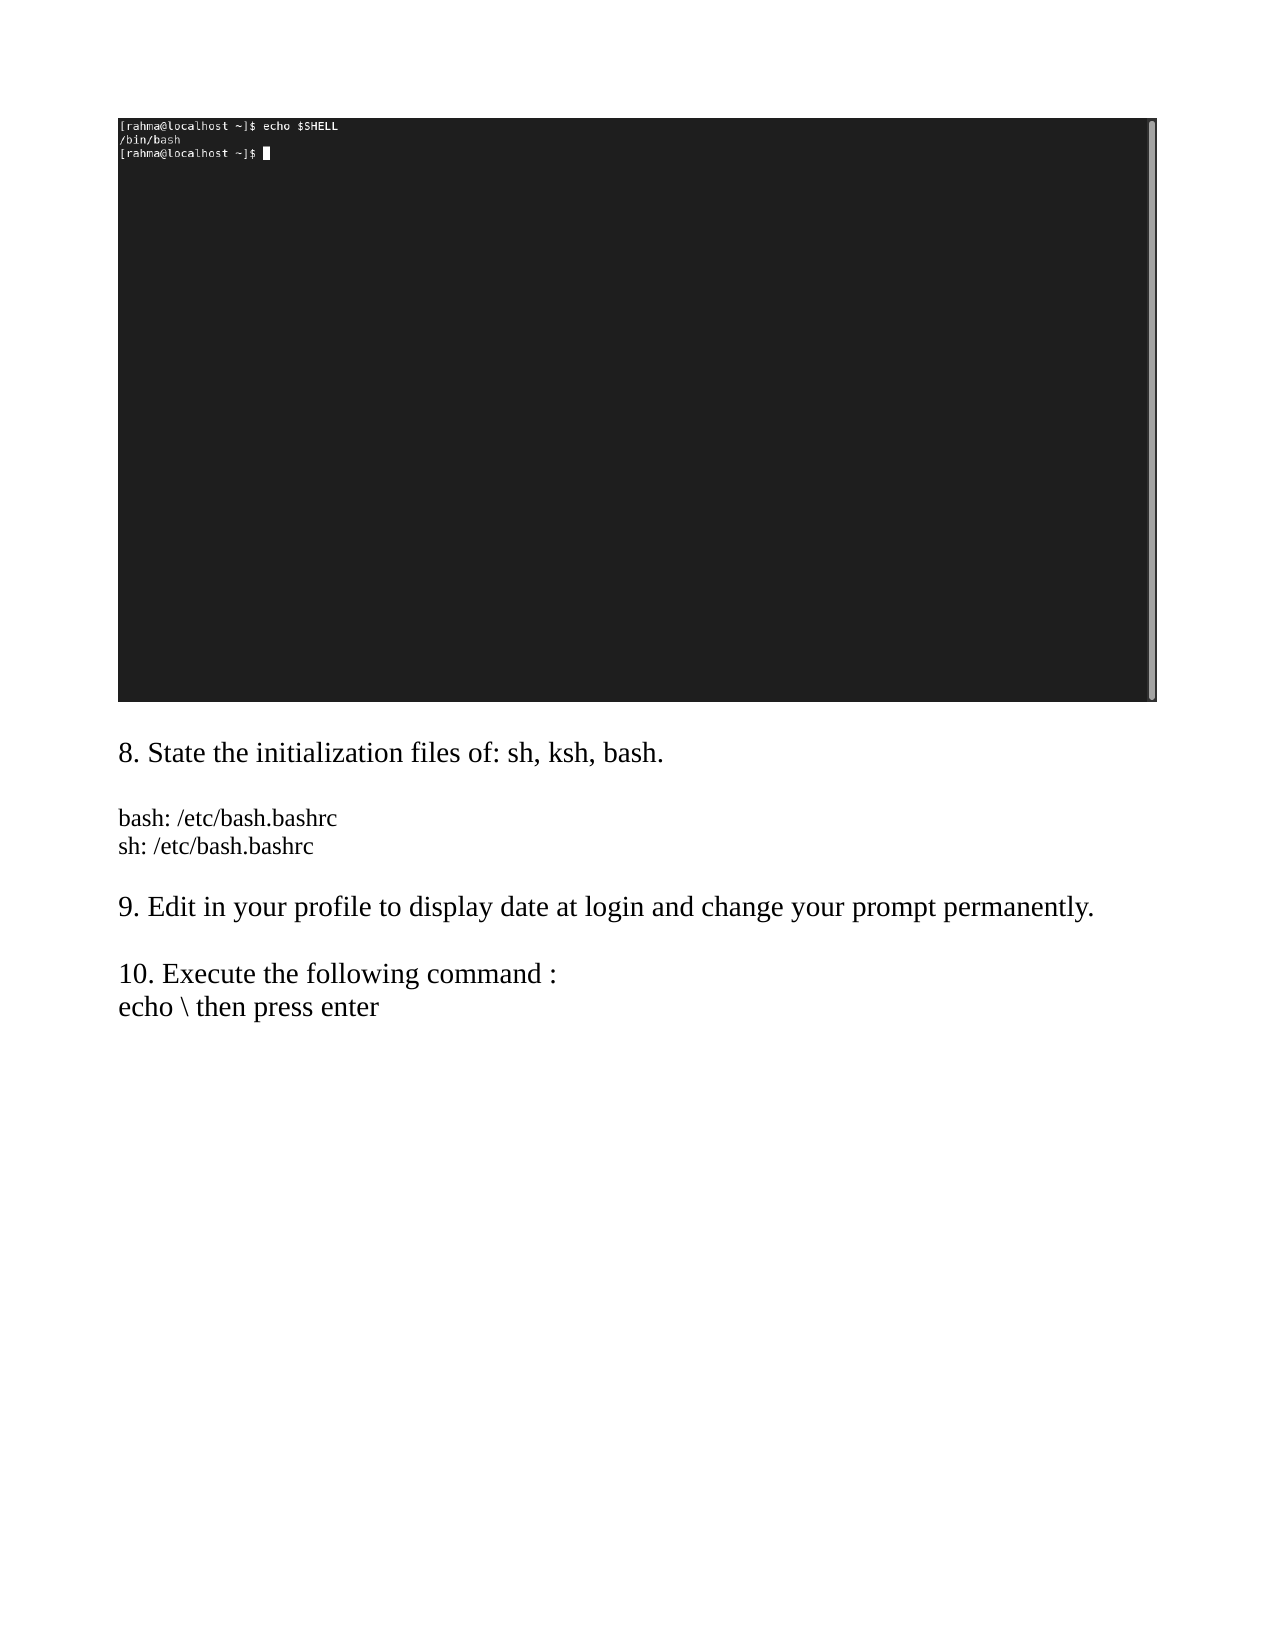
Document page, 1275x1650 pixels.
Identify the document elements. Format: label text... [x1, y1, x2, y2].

text echo \ then press enter [118, 989, 1157, 1023]
text 9. Edit in your profile to display date at login and change your prompt permanently. [118, 889, 1157, 922]
text sh: /etc/bash.bashrc [118, 831, 1157, 860]
text bash: /etc/bash.bashrc [118, 803, 1157, 831]
text 8. State the initialization files of: sh, ksh, bash. [118, 736, 1157, 769]
picture [118, 118, 1157, 702]
text 10. Execute the following command : [118, 956, 1157, 989]
